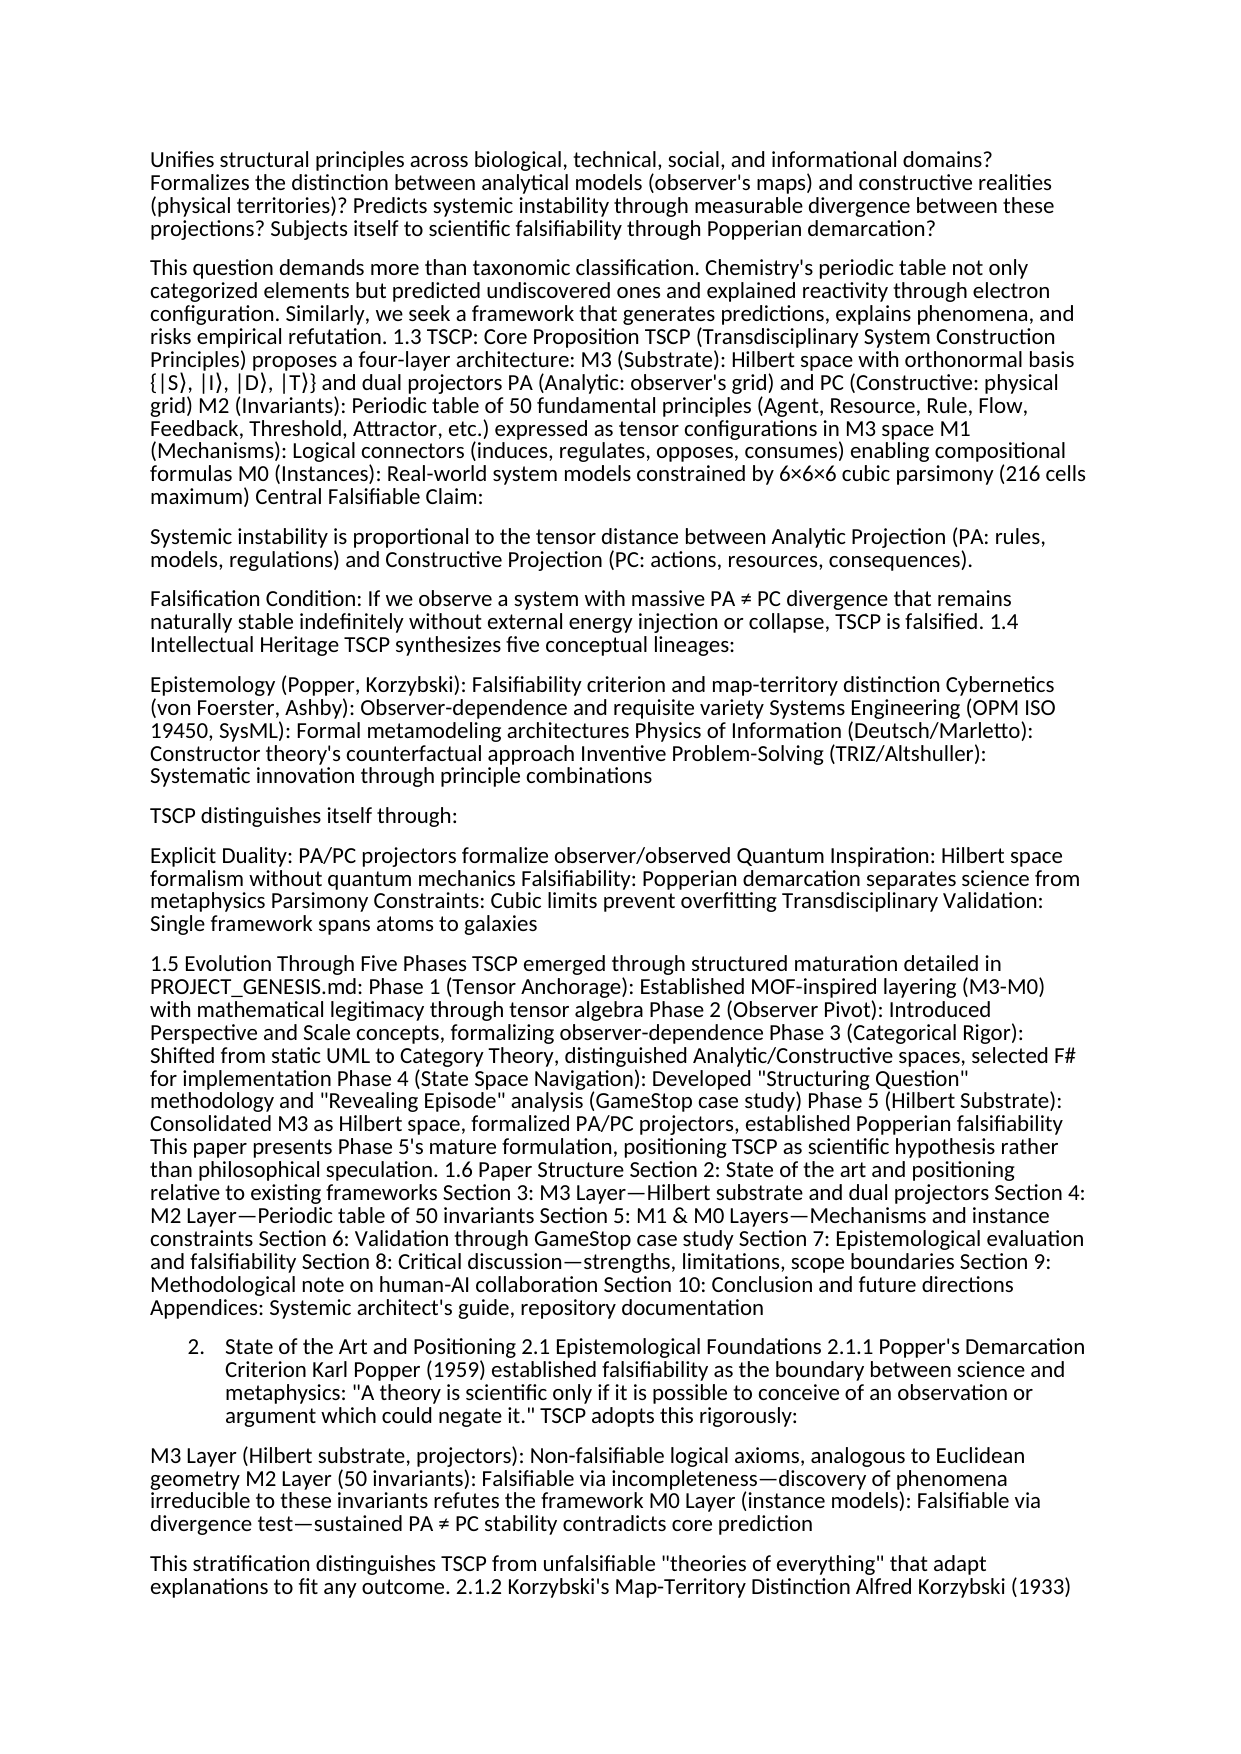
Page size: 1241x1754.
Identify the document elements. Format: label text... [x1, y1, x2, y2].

text Explicit Duality: PA/PC projectors formalize observer/observed Quantum Inspiration: Hilbert space formalism without quantum mechanics Falsifiability: Popperian demarcation separates science from metaphysics Parsimony Constraints: Cubic limits prevent overfitting Transdisciplinary Validation: Single framework spans atoms to galaxies [150, 846, 1090, 937]
text Falsification Condition: If we observe a system with massive PA ≠ PC divergence that remains naturally stable indefinitely without external energy injection or collapse, TSCP is falsified. 1.4 Intellectual Heritage TSCP synthesizes five conceptual lineages: [150, 589, 1090, 658]
list State of the Art and Positioning 2.1 Epistemological Foundations 2.1.1 Popper's Demarcation Criterion Karl Popper (1959) established falsifiability as the boundary between science and metaphysics: "A theory is scientific only if it is possible to conceive of an observation or argument which could negate it." TSCP adopts this rigorously: [187, 1337, 1090, 1429]
text This question demands more than taxonomic classification. Chemistry's periodic table not only categorized elements but predicted undiscovered ones and explained reactivity through electron configuration. Similarly, we seek a framework that generates predictions, explains phenomena, and risks empirical refutation. 1.3 TSCP: Core Proposition TSCP (Transdisciplinary System Construction Principles) proposes a four-layer architecture: M3 (Substrate): Hilbert space with orthonormal basis {|S⟩, |I⟩, |D⟩, |T⟩} and dual projectors PA (Analytic: observer's grid) and PC (Constructive: physical grid) M2 (Invariants): Periodic table of 50 fundamental principles (Agent, Resource, Rule, Flow, Feedback, Threshold, Attractor, etc.) expressed as tensor configurations in M3 space M1 (Mechanisms): Logical connectors (induces, regulates, opposes, consumes) enabling compositional formulas M0 (Instances): Real-world system models constrained by 6×6×6 cubic parsimony (216 cells maximum) Central Falsifiable Claim: [150, 258, 1090, 510]
text Epistemology (Popper, Korzybski): Falsifiability criterion and map-territory distinction Cybernetics (von Foerster, Ashby): Observer-dependence and requisite variety Systems Engineering (OPM ISO 19450, SysML): Formal metamodeling architectures Physics of Information (Deutsch/Marletto): Constructor theory's counterfactual approach Inventive Problem-Solving (TRIZ/Altshuller): Systematic innovation through principle combinations [150, 675, 1090, 789]
text M3 Layer (Hilbert substrate, projectors): Non-falsifiable logical axioms, analogous to Euclidean geometry M2 Layer (50 invariants): Falsifiable via incompleteness—discovery of phenomena irreducible to these invariants refutes the framework M0 Layer (instance models): Falsifiable via divergence test—sustained PA ≠ PC stability contradicts core prediction [150, 1446, 1090, 1537]
text Systemic instability is proportional to the tensor distance between Analytic Projection (PA: rules, models, regulations) and Constructive Projection (PC: actions, resources, consequences). [150, 527, 1090, 573]
text 1.5 Evolution Through Five Phases TSCP emerged through structured maturation detailed in PROJECT_GENESIS.md: Phase 1 (Tensor Anchorage): Established MOF-inspired layering (M3-M0) with mathematical legitimacy through tensor algebra Phase 2 (Observer Pivot): Introduced Perspective and Scale concepts, formalizing observer-dependence Phase 3 (Categorical Rigor): Shifted from static UML to Category Theory, distinguished Analytic/Constructive spaces, selected F# for implementation Phase 4 (State Space Navigation): Developed "Structuring Question" methodology and "Revealing Episode" analysis (GameStop case study) Phase 5 (Hilbert Substrate): Consolidated M3 as Hilbert space, formalized PA/PC projectors, established Popperian falsifiability This paper presents Phase 5's mature formulation, positioning TSCP as scientific hypothesis rather than philosophical speculation. 1.6 Paper Structure Section 2: State of the art and positioning relative to existing frameworks Section 3: M3 Layer—Hilbert substrate and dual projectors Section 4: M2 Layer—Periodic table of 50 invariants Section 5: M1 & M0 Layers—Mechanisms and instance constraints Section 6: Validation through GameStop case study Section 7: Epistemological evaluation and falsifiability Section 8: Critical discussion—strengths, limitations, scope boundaries Section 9: Methodological note on human-AI collaboration Section 10: Conclusion and future directions Appendices: Systemic architect's guide, repository documentation [150, 954, 1090, 1321]
text This stratification distinguishes TSCP from unfalsifiable "theories of everything" that adapt explanations to fit any outcome. 2.1.2 Korzybski's Map-Territory Distinction Alfred Korzybski (1933) [150, 1554, 1090, 1600]
text Unifies structural principles across biological, technical, social, and informational domains? Formalizes the distinction between analytical models (observer's maps) and constructive realities (physical territories)? Predicts systemic instability through measurable divergence between these projections? Subjects itself to scientific falsifiability through Popperian demarcation? [150, 150, 1090, 242]
text TSCP distinguishes itself through: [150, 806, 1090, 829]
